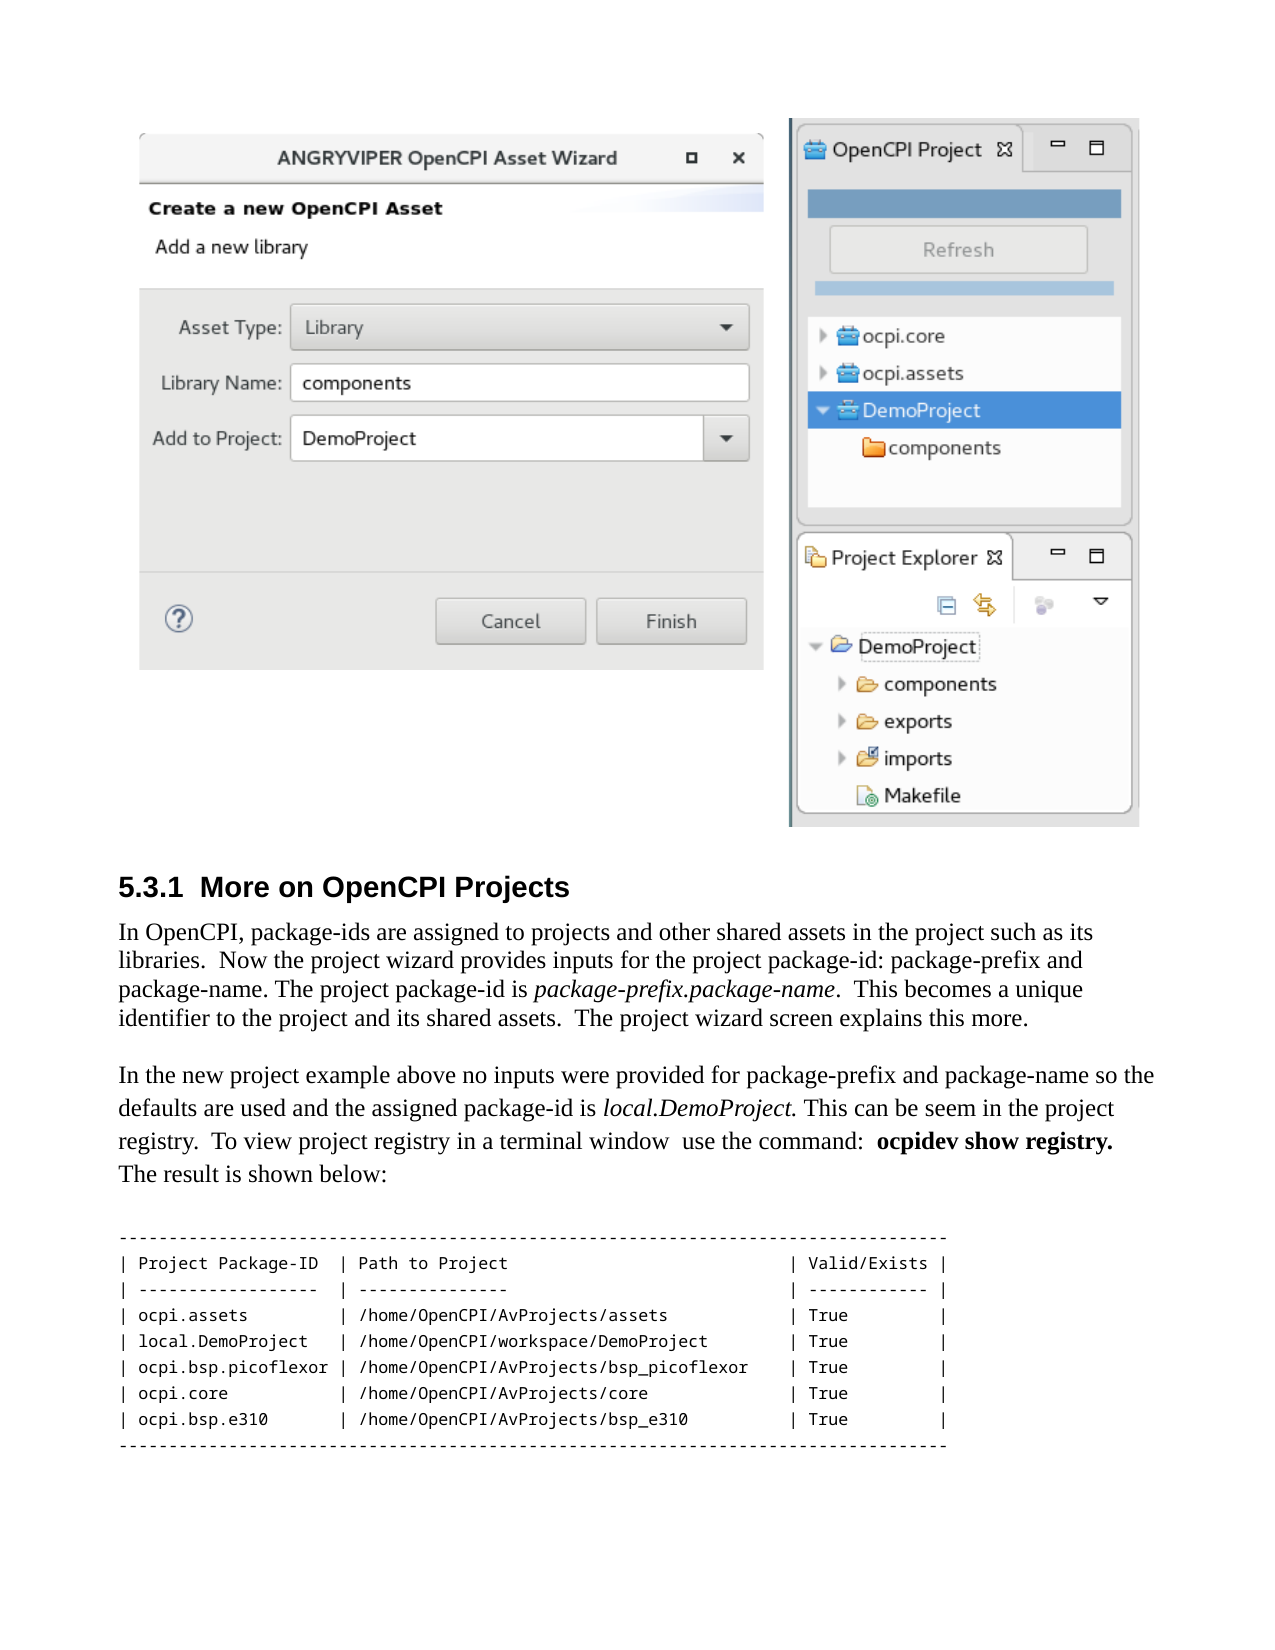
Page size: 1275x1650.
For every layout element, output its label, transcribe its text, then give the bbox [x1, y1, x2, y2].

picture [788, 118, 1140, 827]
text In OpenCPI, package-ids are assigned to projects and other shared assets in the project such as its libraries. Now the project wizard provides inputs for the project package-id: package-prefix and package-name. The project package-id is package-prefix.package-name. This becomes a unique identifier to the project and its shared assets. The project wizard screen explains this more. [118, 917, 1157, 1032]
text ----------------------------------------------------------------------------------- [118, 1434, 1157, 1456]
text | ------------------ | --------------- | ------------ | [118, 1277, 1157, 1300]
text | Project Package-ID | Path to Project | Valid/Exists | [118, 1251, 1157, 1274]
text | ocpi.core | /home/OpenCPI/AvProjects/core | True | [118, 1382, 1157, 1404]
text ----------------------------------------------------------------------------------- [118, 1225, 1157, 1248]
text In the new project example above no inputs were provided for package-prefix and package-name so the defaults are used and the assigned package-id is local.DemoProject. This can be seem in the project registry. To view project registry in a terminal window use the command: ocpidev show registry. The result is shown below: [118, 1060, 1157, 1188]
picture [139, 133, 764, 670]
text | local.DemoProject | /home/OpenCPI/workspace/DemoProject | True | [118, 1329, 1157, 1352]
text | ocpi.bsp.e310 | /home/OpenCPI/AvProjects/bsp_e310 | True | [118, 1408, 1157, 1430]
text | ocpi.bsp.picoflexor | /home/OpenCPI/AvProjects/bsp_picoflexor | True | [118, 1356, 1157, 1378]
subtitle 5.3.1 More on OpenCPI Projects [118, 870, 1157, 904]
text | ocpi.assets | /home/OpenCPI/AvProjects/assets | True | [118, 1303, 1157, 1326]
